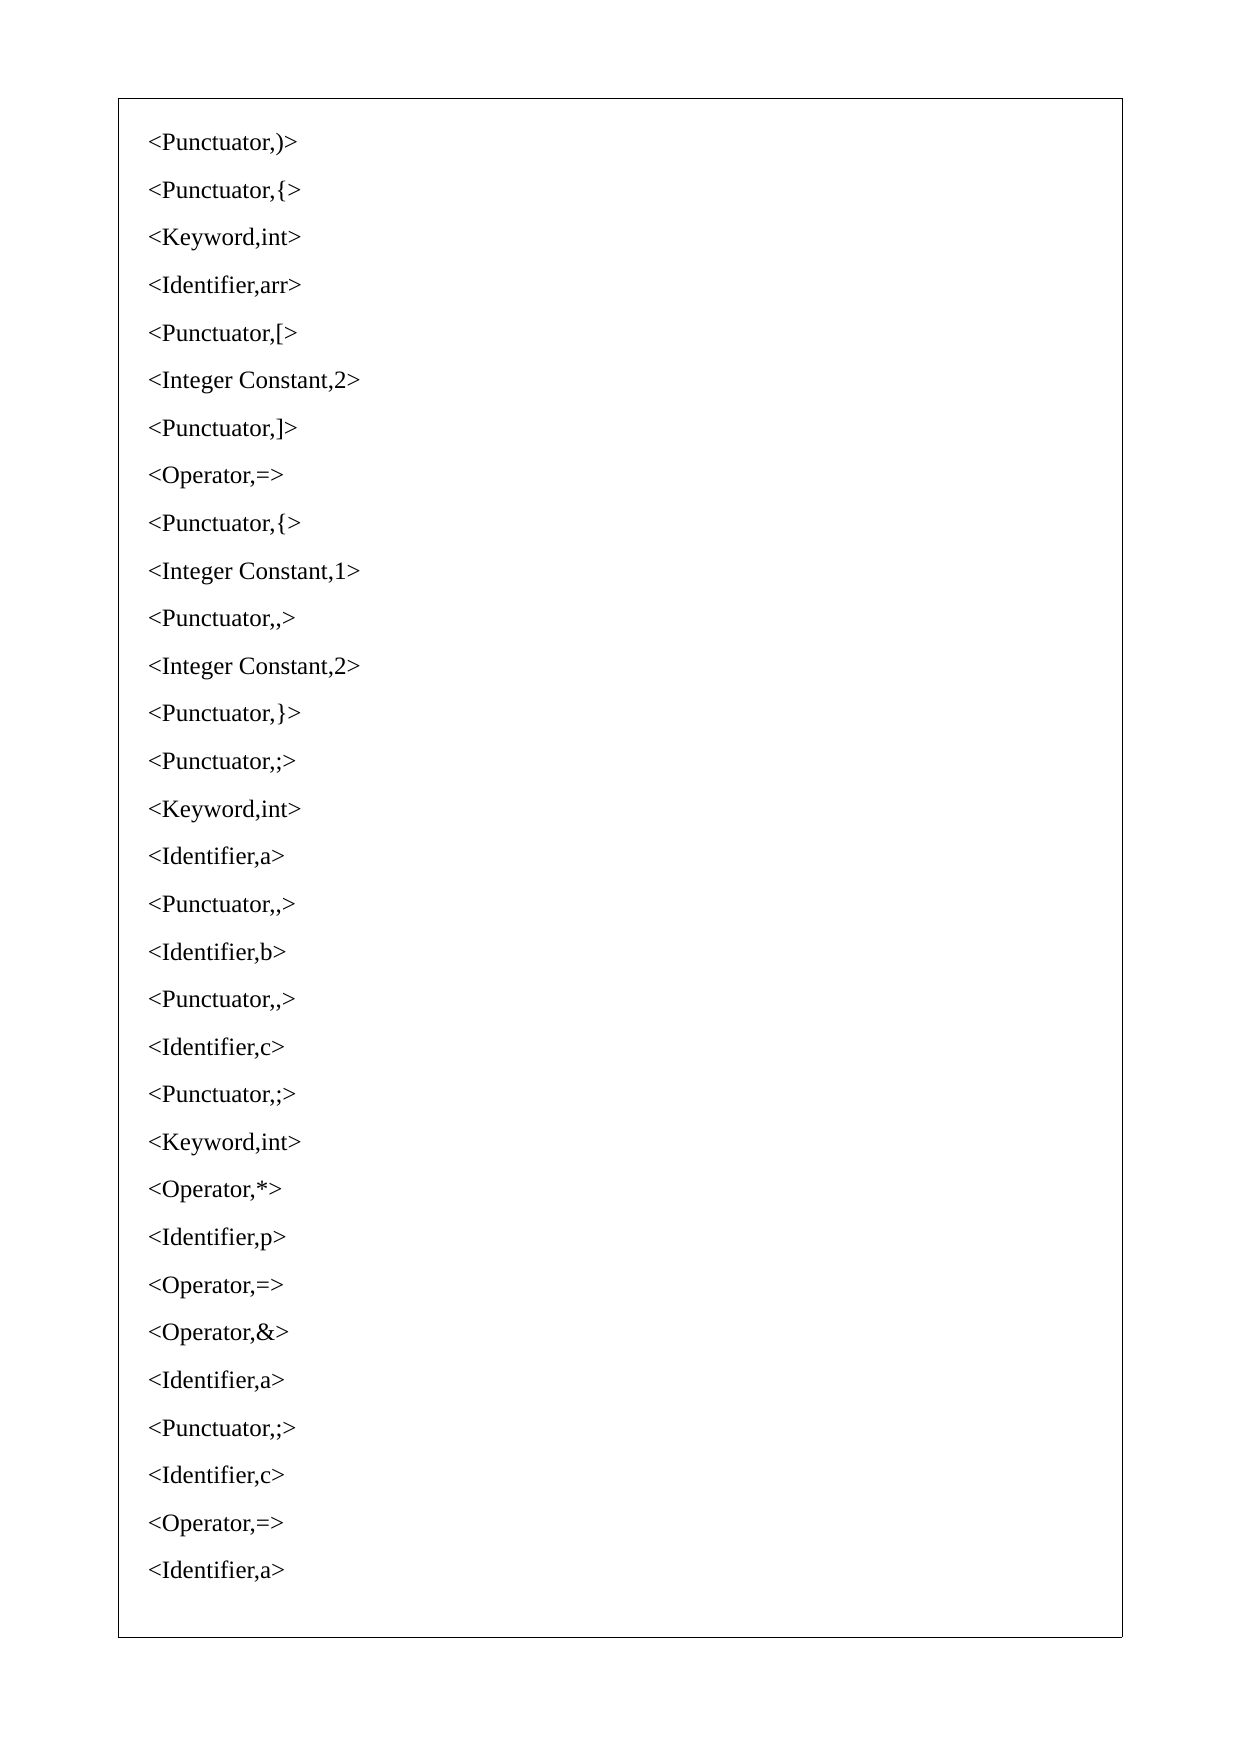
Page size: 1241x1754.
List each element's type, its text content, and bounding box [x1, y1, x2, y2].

text <Identifier,p> [148, 1222, 1092, 1251]
text <Identifier,a> [148, 1555, 1092, 1584]
text <Operator,&> [148, 1317, 1092, 1346]
text <Punctuator,}> [148, 698, 1092, 727]
text <Punctuator,[> [148, 318, 1092, 346]
text <Operator,=> [148, 461, 1092, 489]
text <Keyword,int> [148, 222, 1092, 251]
text <Identifier,b> [148, 937, 1092, 965]
text <Integer Constant,1> [148, 556, 1092, 584]
text <Operator,=> [148, 1508, 1092, 1537]
text <Punctuator,;> [148, 746, 1092, 775]
text <Punctuator,{> [148, 175, 1092, 204]
text <Identifier,arr> [148, 270, 1092, 299]
text <Punctuator,,> [148, 889, 1092, 918]
text <Integer Constant,2> [148, 651, 1092, 680]
text <Identifier,a> [148, 841, 1092, 870]
text <Punctuator,{> [148, 508, 1092, 537]
text <Punctuator,,> [148, 984, 1092, 1013]
text <Identifier,c> [148, 1460, 1092, 1489]
text <Keyword,int> [148, 1127, 1092, 1156]
text <Punctuator,;> [148, 1413, 1092, 1441]
text <Punctuator,;> [148, 1079, 1092, 1108]
text <Integer Constant,2> [148, 365, 1092, 394]
text <Punctuator,)> [148, 127, 1092, 156]
text <Keyword,int> [148, 794, 1092, 822]
text <Operator,=> [148, 1270, 1092, 1298]
text <Punctuator,,> [148, 603, 1092, 632]
text <Identifier,c> [148, 1032, 1092, 1061]
text <Operator,*> [148, 1174, 1092, 1203]
text <Punctuator,]> [148, 413, 1092, 442]
text <Identifier,a> [148, 1365, 1092, 1394]
